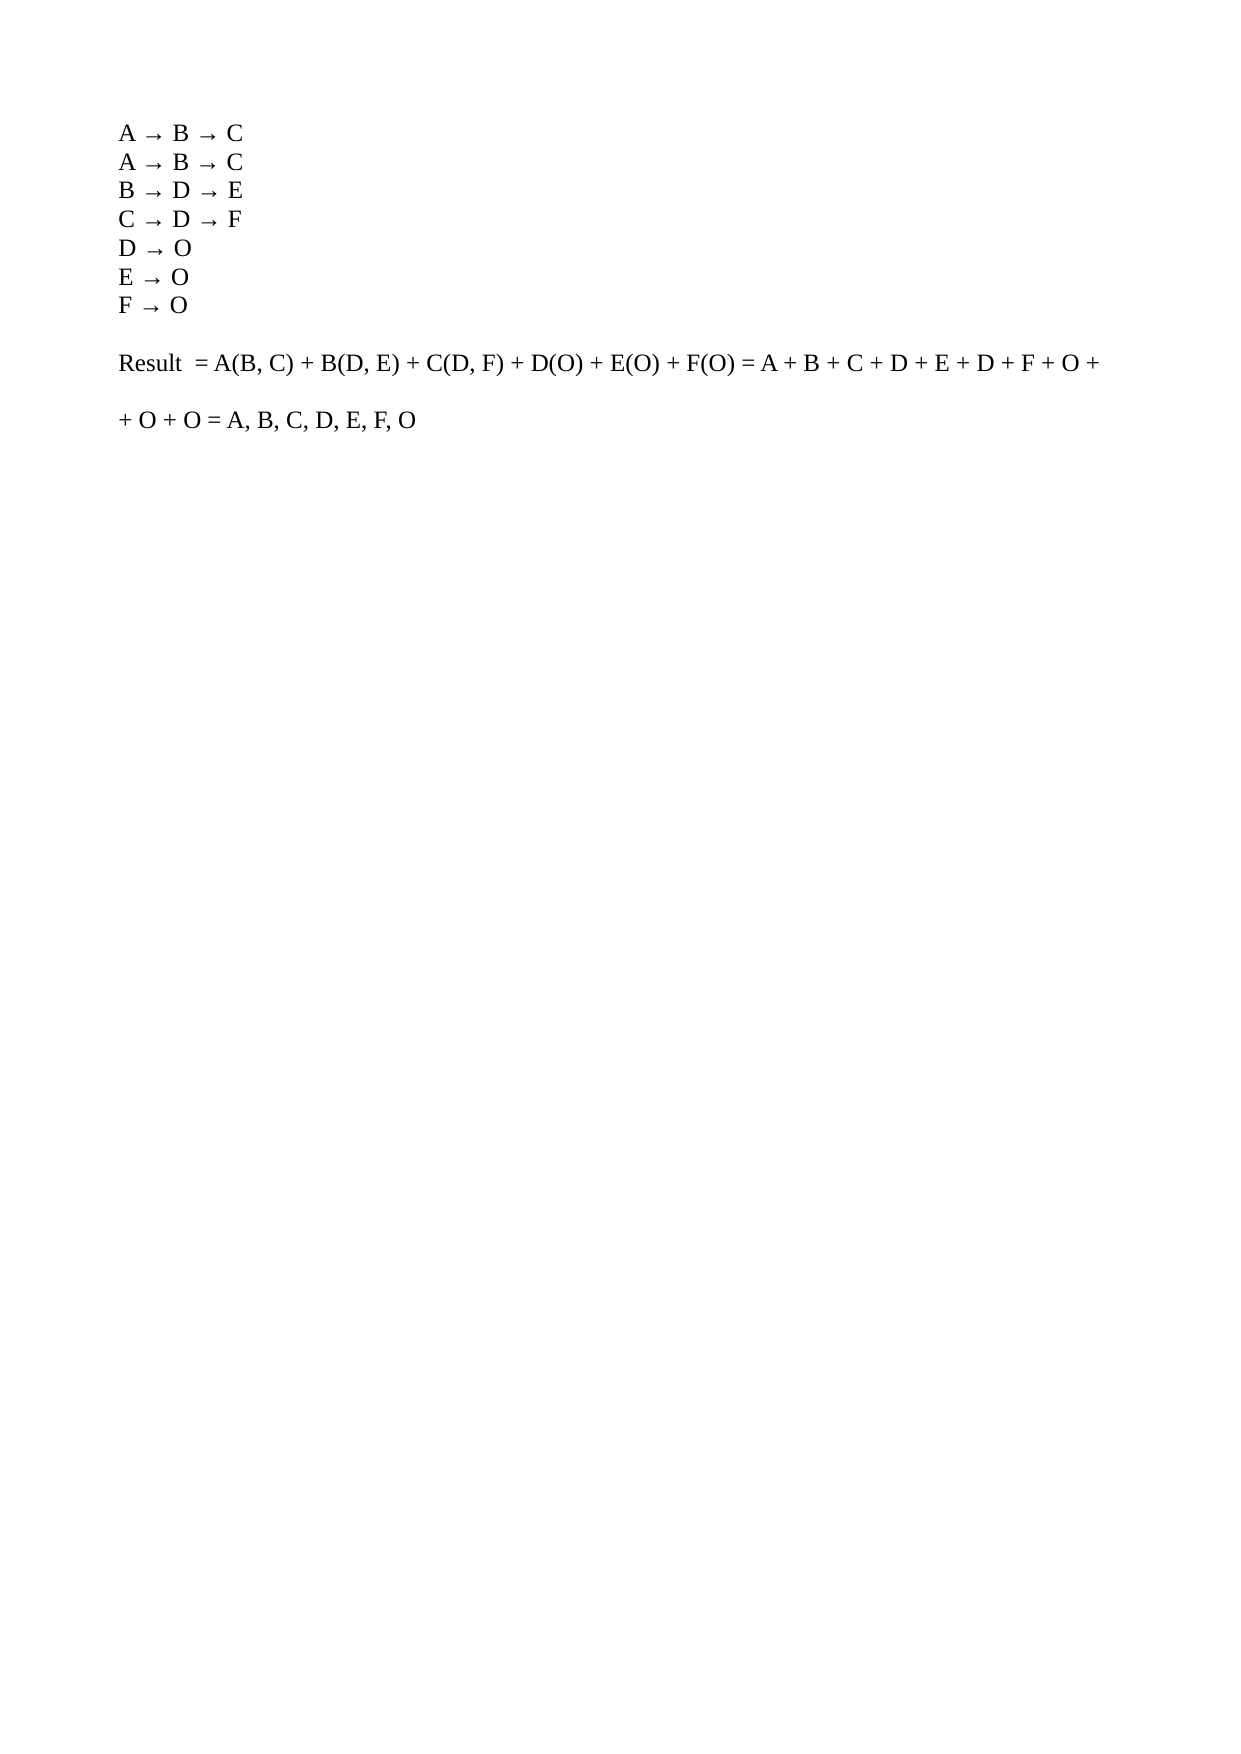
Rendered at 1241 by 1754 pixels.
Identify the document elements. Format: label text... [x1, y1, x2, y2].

text E → O [118, 262, 1122, 291]
text Result = A(B, C) + B(D, E) + C(D, F) + D(O) + E(O) + F(O) = A + B + C + D + E + D + F + O + [118, 348, 1122, 377]
text F → O [118, 291, 1122, 319]
text D → O [118, 233, 1122, 262]
text C → D → F [118, 204, 1122, 233]
text B → D → E [118, 176, 1122, 204]
text + O + O = A, B, C, D, E, F, O [118, 406, 1122, 434]
text A → B → C [118, 147, 1122, 176]
text A → B → C [118, 118, 1122, 147]
